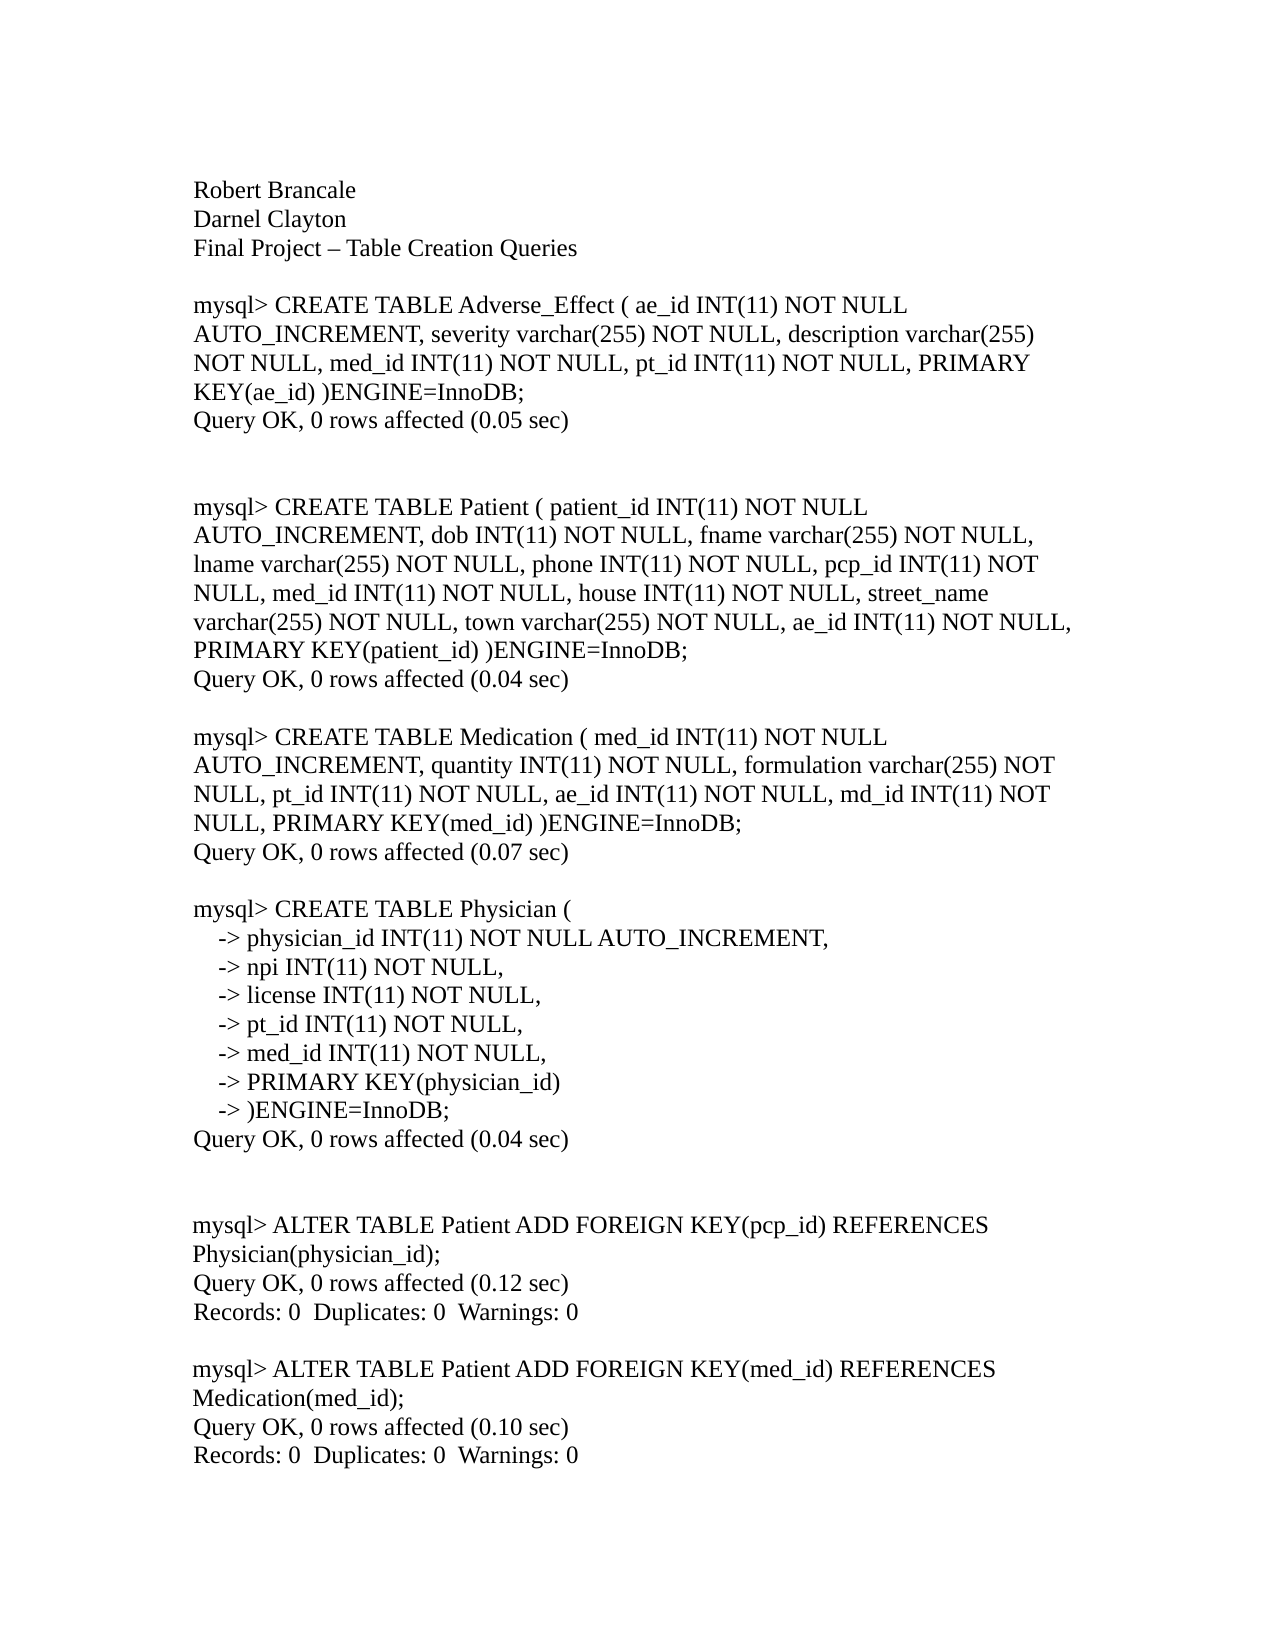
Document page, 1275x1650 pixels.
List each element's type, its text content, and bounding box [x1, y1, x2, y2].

text -> pt_id INT(11) NOT NULL, [193, 1009, 1082, 1038]
text Robert Brancale [193, 176, 1082, 204]
text -> PRIMARY KEY(physician_id) [193, 1067, 1082, 1096]
text Records: 0 Duplicates: 0 Warnings: 0 [193, 1297, 1082, 1326]
text -> npi INT(11) NOT NULL, [193, 952, 1082, 981]
text mysql> CREATE TABLE Patient ( patient_id INT(11) NOT NULL AUTO_INCREMENT, dob INT(11) NOT NULL, fname varchar(255) NOT NULL, lname varchar(255) NOT NULL, phone INT(11) NOT NULL, pcp_id INT(11) NOT NULL, med_id INT(11) NOT NULL, house INT(11) NOT NULL, street_name varchar(255) NOT NULL, town varchar(255) NOT NULL, ae_id INT(11) NOT NULL, PRIMARY KEY(patient_id) )ENGINE=InnoDB; [193, 492, 1082, 664]
text mysql> CREATE TABLE Medication ( med_id INT(11) NOT NULL AUTO_INCREMENT, quantity INT(11) NOT NULL, formulation varchar(255) NOT NULL, pt_id INT(11) NOT NULL, ae_id INT(11) NOT NULL, md_id INT(11) NOT NULL, PRIMARY KEY(med_id) )ENGINE=InnoDB; [193, 722, 1082, 837]
text mysql> CREATE TABLE Physician ( [193, 894, 1082, 923]
text Query OK, 0 rows affected (0.04 sec) [193, 1124, 1082, 1153]
text Query OK, 0 rows affected (0.12 sec) [193, 1268, 1082, 1297]
text -> license INT(11) NOT NULL, [193, 981, 1082, 1009]
text Records: 0 Duplicates: 0 Warnings: 0 [193, 1441, 1082, 1469]
text Query OK, 0 rows affected (0.05 sec) [193, 406, 1082, 434]
text -> med_id INT(11) NOT NULL, [193, 1038, 1082, 1067]
text Darnel Clayton [193, 204, 1082, 233]
text -> physician_id INT(11) NOT NULL AUTO_INCREMENT, [193, 923, 1082, 952]
text Query OK, 0 rows affected (0.04 sec) [193, 664, 1082, 693]
text Final Project – Table Creation Queries [193, 233, 1082, 262]
text Query OK, 0 rows affected (0.07 sec) [193, 837, 1082, 866]
text -> )ENGINE=InnoDB; [193, 1096, 1082, 1124]
text Query OK, 0 rows affected (0.10 sec) [193, 1412, 1082, 1441]
text mysql> ALTER TABLE Patient ADD FOREIGN KEY(pcp_id) REFERENCES Physician(physician_id); [118, 1211, 1082, 1268]
text mysql> CREATE TABLE Adverse_Effect ( ae_id INT(11) NOT NULL AUTO_INCREMENT, severity varchar(255) NOT NULL, description varchar(255) NOT NULL, med_id INT(11) NOT NULL, pt_id INT(11) NOT NULL, PRIMARY KEY(ae_id) )ENGINE=InnoDB; [193, 291, 1082, 406]
text mysql> ALTER TABLE Patient ADD FOREIGN KEY(med_id) REFERENCES Medication(med_id); [118, 1354, 1082, 1412]
